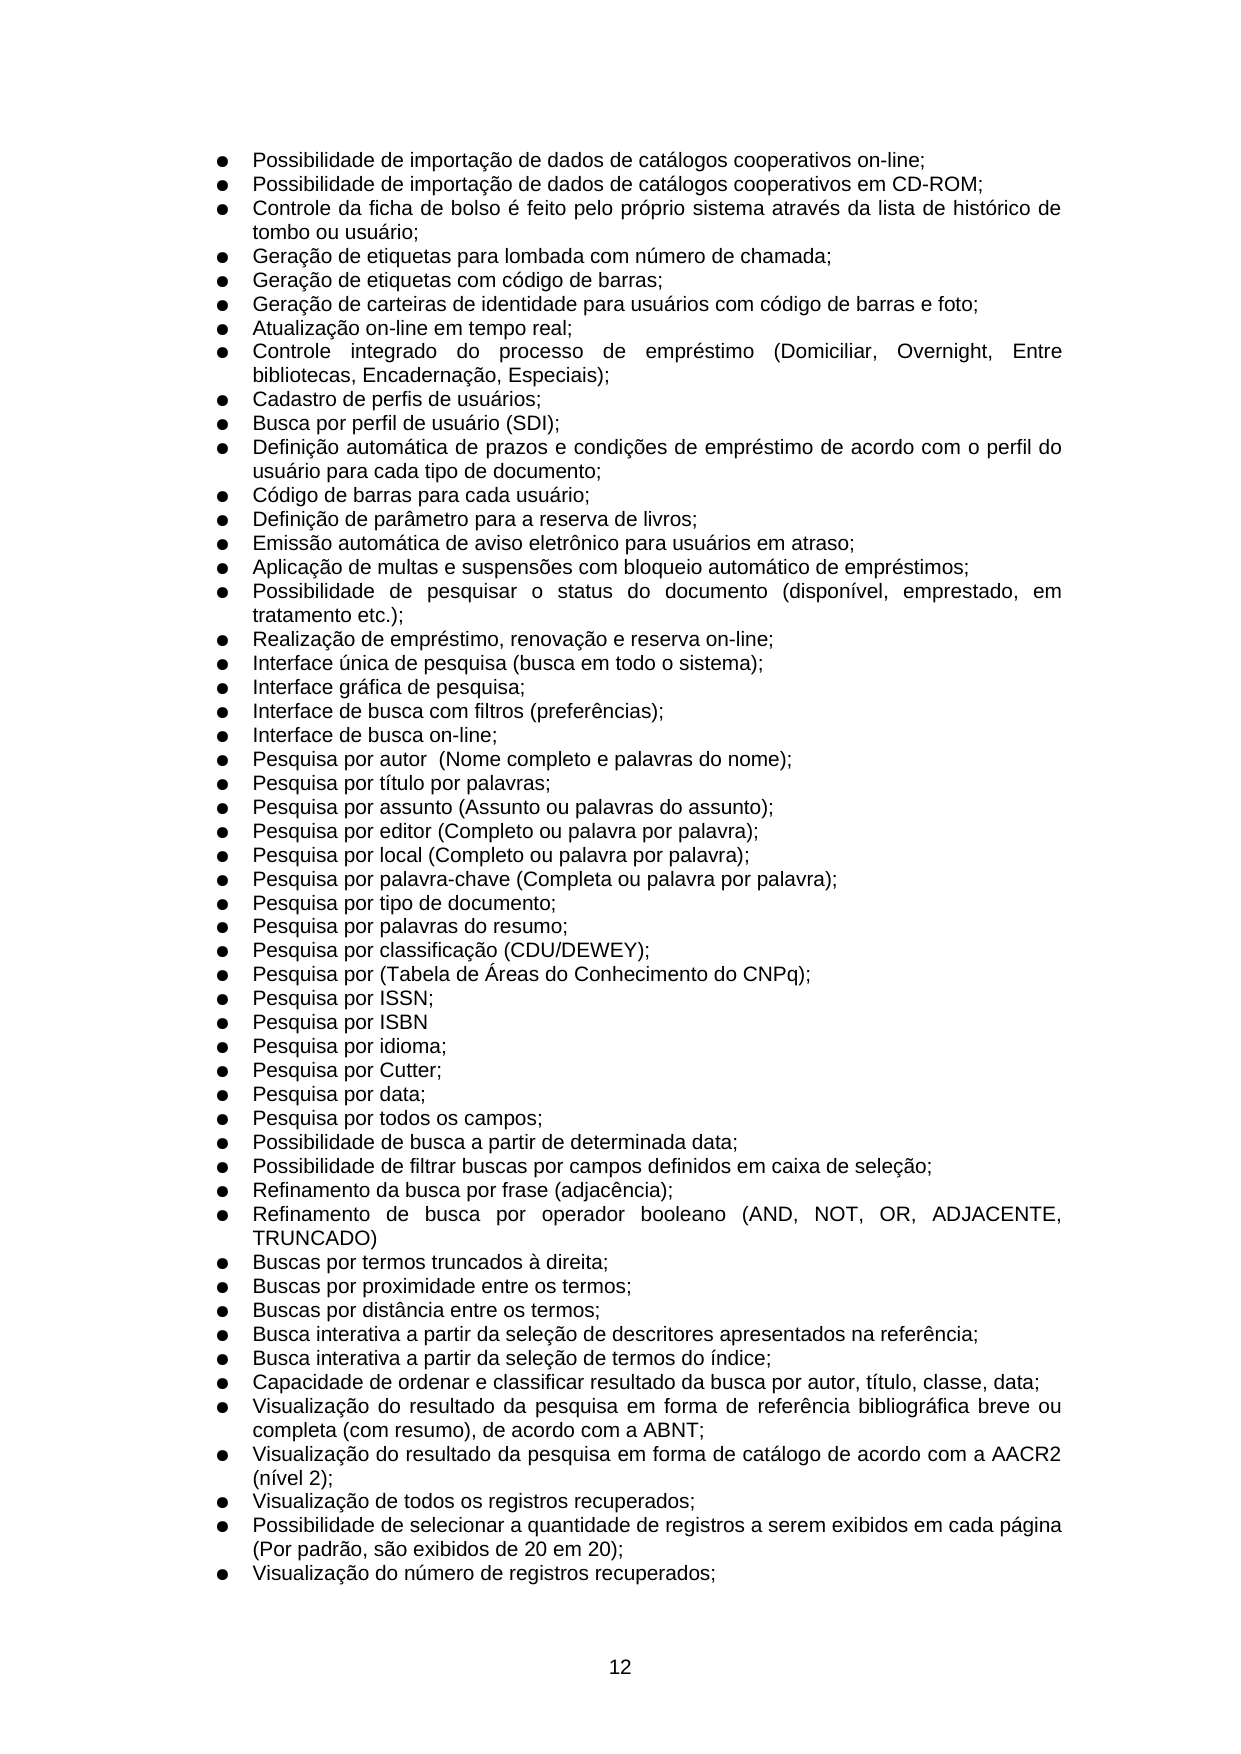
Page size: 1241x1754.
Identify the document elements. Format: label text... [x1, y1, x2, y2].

list Pesquisa por local (Completo ou palavra por palavra); [215, 842, 1063, 866]
list Cadastro de perfis de usuários; [215, 387, 1063, 411]
list Controle integrado do processo de empréstimo (Domiciliar, Overnight, Entre bibliotecas, Encadernação, Especiais); [215, 339, 1063, 387]
list Geração de etiquetas para lombada com número de chamada; [215, 243, 1063, 267]
list Interface de busca on-line; [215, 723, 1063, 747]
list Visualização do número de registros recuperados; [215, 1561, 1063, 1585]
list Busca interativa a partir da seleção de termos do índice; [215, 1346, 1063, 1369]
list Geração de etiquetas com código de barras; [215, 267, 1063, 291]
list Pesquisa por data; [215, 1082, 1063, 1106]
list Aplicação de multas e suspensões com bloqueio automático de empréstimos; [215, 555, 1063, 579]
list Possibilidade de importação de dados de catálogos cooperativos on-line; [215, 148, 1063, 172]
list Visualização de todos os registros recuperados; [215, 1489, 1063, 1513]
list Interface única de pesquisa (busca em todo o sistema); [215, 651, 1063, 675]
list Código de barras para cada usuário; [215, 483, 1063, 507]
list Buscas por termos truncados à direita; [215, 1250, 1063, 1274]
list Pesquisa por palavra-chave (Completa ou palavra por palavra); [215, 866, 1063, 890]
list Possibilidade de filtrar buscas por campos definidos em caixa de seleção; [215, 1154, 1063, 1178]
list Definição automática de prazos e condições de empréstimo de acordo com o perfil do usuário para cada tipo de documento; [215, 435, 1063, 483]
list Possibilidade de busca a partir de determinada data; [215, 1130, 1063, 1154]
list Visualização do resultado da pesquisa em forma de referência bibliográfica breve ou completa (com resumo), de acordo com a ABNT; [215, 1393, 1063, 1441]
list Pesquisa por tipo de documento; [215, 890, 1063, 914]
list Pesquisa por classificação (CDU/DEWEY); [215, 938, 1063, 962]
list Pesquisa por idioma; [215, 1034, 1063, 1058]
list Capacidade de ordenar e classificar resultado da busca por autor, título, classe, data; [215, 1369, 1063, 1393]
list Possibilidade de pesquisar o status do documento (disponível, emprestado, em tratamento etc.); [215, 579, 1063, 627]
list Pesquisa por ISBN [215, 1010, 1063, 1034]
list Controle da ficha de bolso é feito pelo próprio sistema através da lista de histórico de tombo ou usuário; [215, 196, 1063, 243]
list Emissão automática de aviso eletrônico para usuários em atraso; [215, 531, 1063, 555]
list Pesquisa por (Tabela de Áreas do Conhecimento do CNPq); [215, 962, 1063, 986]
list Pesquisa por todos os campos; [215, 1106, 1063, 1130]
list Definição de parâmetro para a reserva de livros; [215, 507, 1063, 531]
list Possibilidade de selecionar a quantidade de registros a serem exibidos em cada página (Por padrão, são exibidos de 20 em 20); [215, 1513, 1063, 1561]
list Pesquisa por palavras do resumo; [215, 914, 1063, 938]
list Pesquisa por Cutter; [215, 1058, 1063, 1082]
list Buscas por proximidade entre os termos; [215, 1274, 1063, 1298]
list Visualização do resultado da pesquisa em forma de catálogo de acordo com a AACR2 (nível 2); [215, 1441, 1063, 1489]
list Pesquisa por título por palavras; [215, 771, 1063, 794]
list Pesquisa por autor (Nome completo e palavras do nome); [215, 747, 1063, 771]
list Realização de empréstimo, renovação e reserva on-line; [215, 627, 1063, 651]
list Busca por perfil de usuário (SDI); [215, 411, 1063, 435]
list Geração de carteiras de identidade para usuários com código de barras e foto; [215, 291, 1063, 315]
list Possibilidade de importação de dados de catálogos cooperativos em CD-ROM; [215, 172, 1063, 196]
list Pesquisa por editor (Completo ou palavra por palavra); [215, 818, 1063, 842]
list Pesquisa por assunto (Assunto ou palavras do assunto); [215, 794, 1063, 818]
list Buscas por distância entre os termos; [215, 1298, 1063, 1322]
list Interface gráfica de pesquisa; [215, 675, 1063, 699]
list Busca interativa a partir da seleção de descritores apresentados na referência; [215, 1322, 1063, 1346]
list Interface de busca com filtros (preferências); [215, 699, 1063, 723]
list Refinamento da busca por frase (adjacência); [215, 1178, 1063, 1202]
list Refinamento de busca por operador booleano (AND, NOT, OR, ADJACENTE, TRUNCADO) [215, 1202, 1063, 1250]
list Pesquisa por ISSN; [215, 986, 1063, 1010]
list Atualização on-line em tempo real; [215, 315, 1063, 339]
